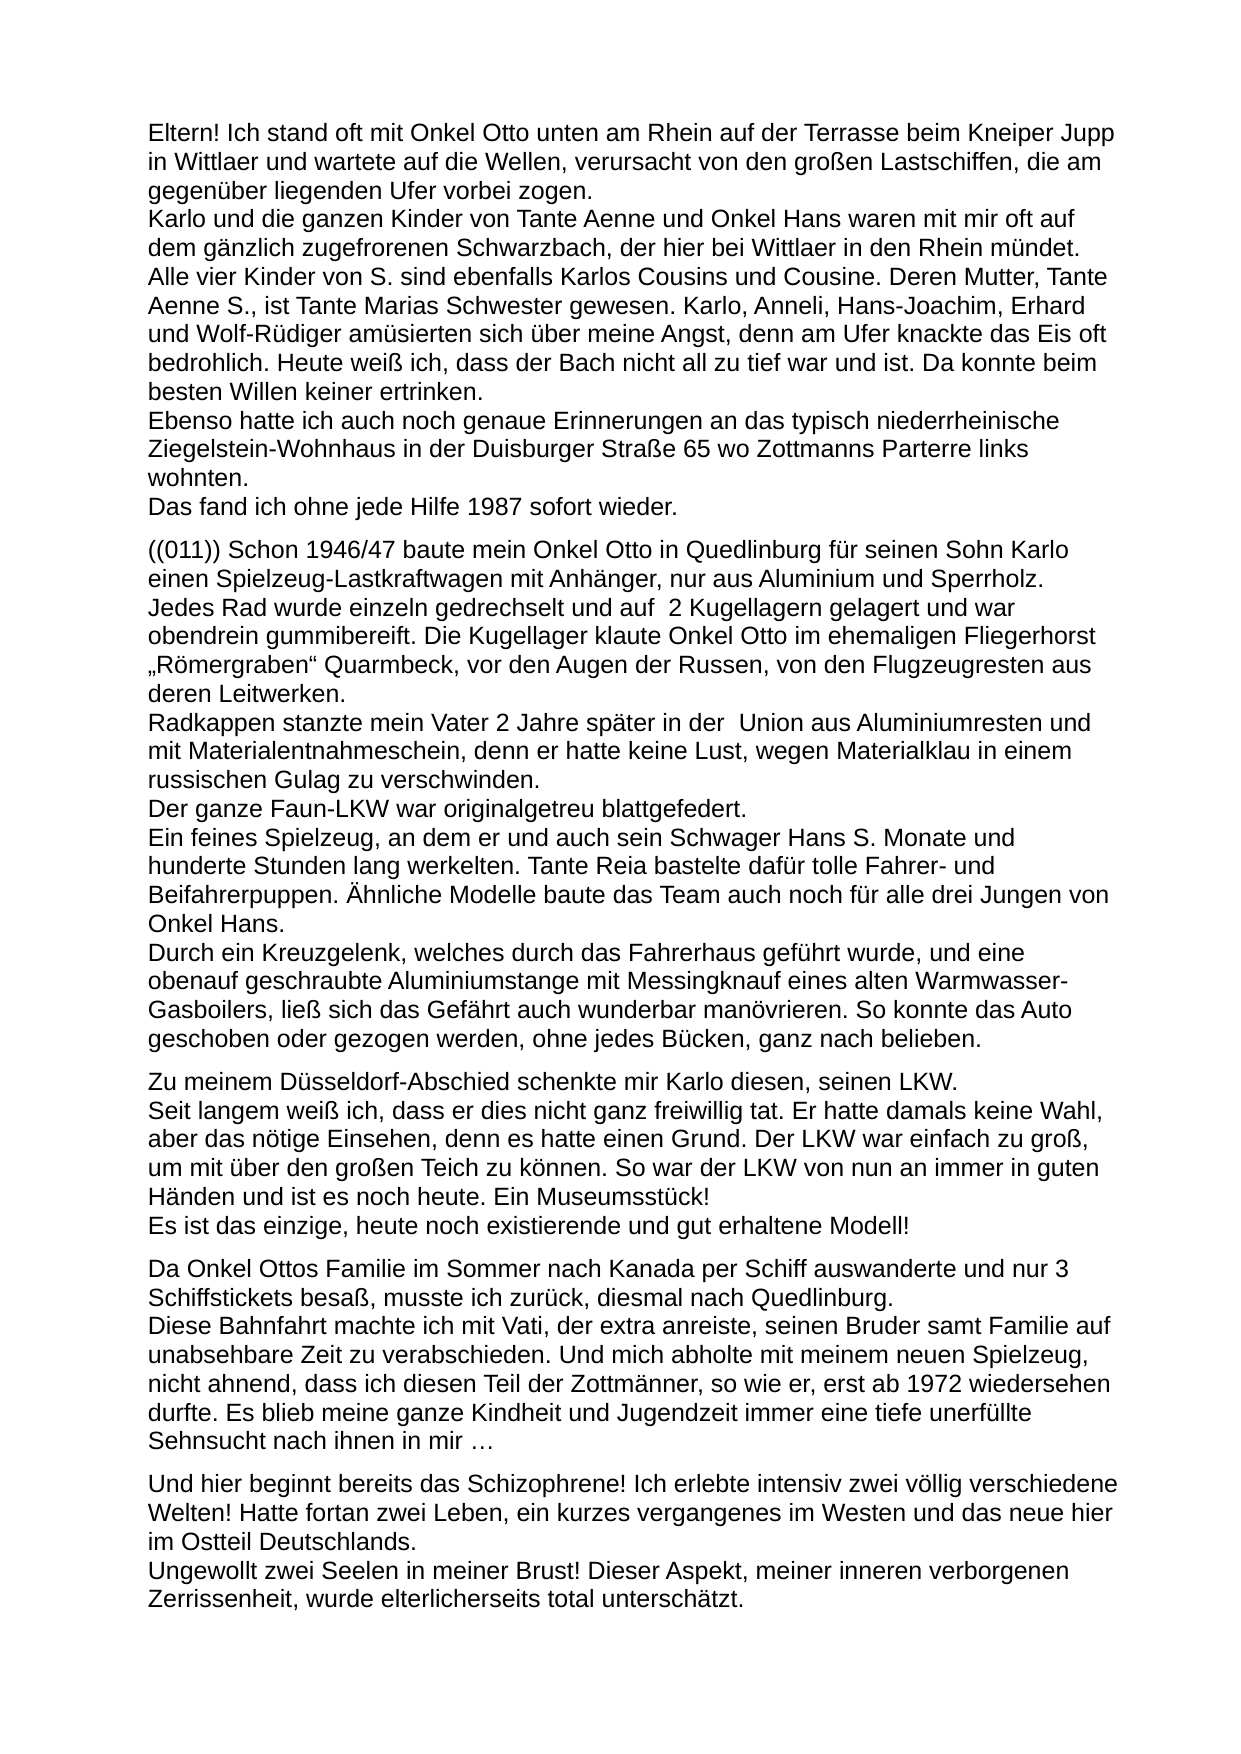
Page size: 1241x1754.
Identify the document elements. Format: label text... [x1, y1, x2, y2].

text Zu meinem Düsseldorf-Abschied schenkte mir Karlo diesen, seinen LKW. [148, 1067, 1121, 1096]
text Es ist das einzige, heute noch existierende und gut erhaltene Modell! [148, 1211, 1121, 1239]
text Und hier beginnt bereits das Schizophrene! Ich erlebte intensiv zwei völlig verschiedene Welten! Hatte fortan zwei Leben, ein kurzes vergangenes im Westen und das neue hier im Ostteil Deutschlands. [148, 1469, 1119, 1556]
text Eltern! Ich stand oft mit Onkel Otto unten am Rhein auf der Terrasse beim Kneiper Jupp in Wittlaer und wartete auf die Wellen, verursacht von den großen Lastschiffen, die am gegenüber liegenden Ufer vorbei zogen. [148, 118, 1119, 204]
text Durch ein Kreuzgelenk, welches durch das Fahrerhaus geführt wurde, und eine obenauf geschraubte Aluminiumstange mit Messingknauf eines alten Warmwasser-Gasboilers, ließ sich das Gefährt auch wunderbar manövrieren. So konnte das Auto geschoben oder gezogen werden, ohne jedes Bücken, ganz nach belieben. [148, 937, 1119, 1052]
text Der ganze Faun-LKW war originalgetreu blattgefedert. [148, 794, 1119, 822]
text Das fand ich ohne jede Hilfe 1987 sofort wieder. [148, 492, 1119, 521]
text Ein feines Spielzeug, an dem er und auch sein Schwager Hans S. Monate und hunderte Stunden lang werkelten. Tante Reia bastelte dafür tolle Fahrer- und Beifahrerpuppen. Ähnliche Modelle baute das Team auch noch für alle drei Jungen von Onkel Hans. [148, 822, 1119, 937]
text Diese Bahnfahrt machte ich mit Vati, der extra anreiste, seinen Bruder samt Familie auf unabsehbare Zeit zu verabschieden. Und mich abholte mit meinem neuen Spielzeug, nicht ahnend, dass ich diesen Teil der Zottmänner, so wie er, erst ab 1972 wiedersehen durfte. Es blieb meine ganze Kindheit und Jugendzeit immer eine tiefe unerfüllte Sehnsucht nach ihnen in mir … [148, 1311, 1119, 1455]
text Karlo und die ganzen Kinder von Tante Aenne und Onkel Hans waren mit mir oft auf dem gänzlich zugefrorenen Schwarzbach, der hier bei Wittlaer in den Rhein mündet. Alle vier Kinder von S. sind ebenfalls Karlos Cousins und Cousine. Deren Mutter, Tante Aenne S., ist Tante Marias Schwester gewesen. Karlo, Anneli, Hans-Joachim, Erhard und Wolf-Rüdiger amüsierten sich über meine Angst, denn am Ufer knackte das Eis oft bedrohlich. Heute weiß ich, dass der Bach nicht all zu tief war und ist. Da konnte beim besten Willen keiner ertrinken. [148, 204, 1119, 406]
text Radkappen stanzte mein Vater 2 Jahre später in der Union aus Aluminiumresten und mit Materialentnahmeschein, denn er hatte keine Lust, wegen Materialklau in einem russischen Gulag zu verschwinden. [148, 707, 1119, 794]
text Da Onkel Ottos Familie im Sommer nach Kanada per Schiff auswanderte und nur 3 Schiffstickets besaß, musste ich zurück, diesmal nach Quedlinburg. [148, 1254, 1119, 1311]
text Ebenso hatte ich auch noch genaue Erinnerungen an das typisch niederrheinische Ziegelstein-Wohnhaus in der Duisburger Straße 65 wo Zottmanns Parterre links wohnten. [148, 406, 1119, 492]
text Ungewollt zwei Seelen in meiner Brust! Dieser Aspekt, meiner inneren verborgenen Zerrissenheit, wurde elterlicherseits total unterschätzt. [148, 1556, 1119, 1613]
text ((011)) Schon 1946/47 baute mein Onkel Otto in Quedlinburg für seinen Sohn Karlo einen Spielzeug-Lastkraftwagen mit Anhänger, nur aus Aluminium und Sperrholz. [148, 535, 1119, 592]
text Seit langem weiß ich, dass er dies nicht ganz freiwillig tat. Er hatte damals keine Wahl, aber das nötige Einsehen, denn es hatte einen Grund. Der LKW war einfach zu groß, um mit über den großen Teich zu können. So war der LKW von nun an immer in guten Händen und ist es noch heute. Ein Museumsstück! [148, 1096, 1121, 1211]
text Jedes Rad wurde einzeln gedrechselt und auf 2 Kugellagern gelagert und war obendrein gummibereift. Die Kugellager klaute Onkel Otto im ehemaligen Fliegerhorst „Römergraben“ Quarmbeck, vor den Augen der Russen, von den Flugzeugresten aus deren Leitwerken. [148, 592, 1119, 707]
